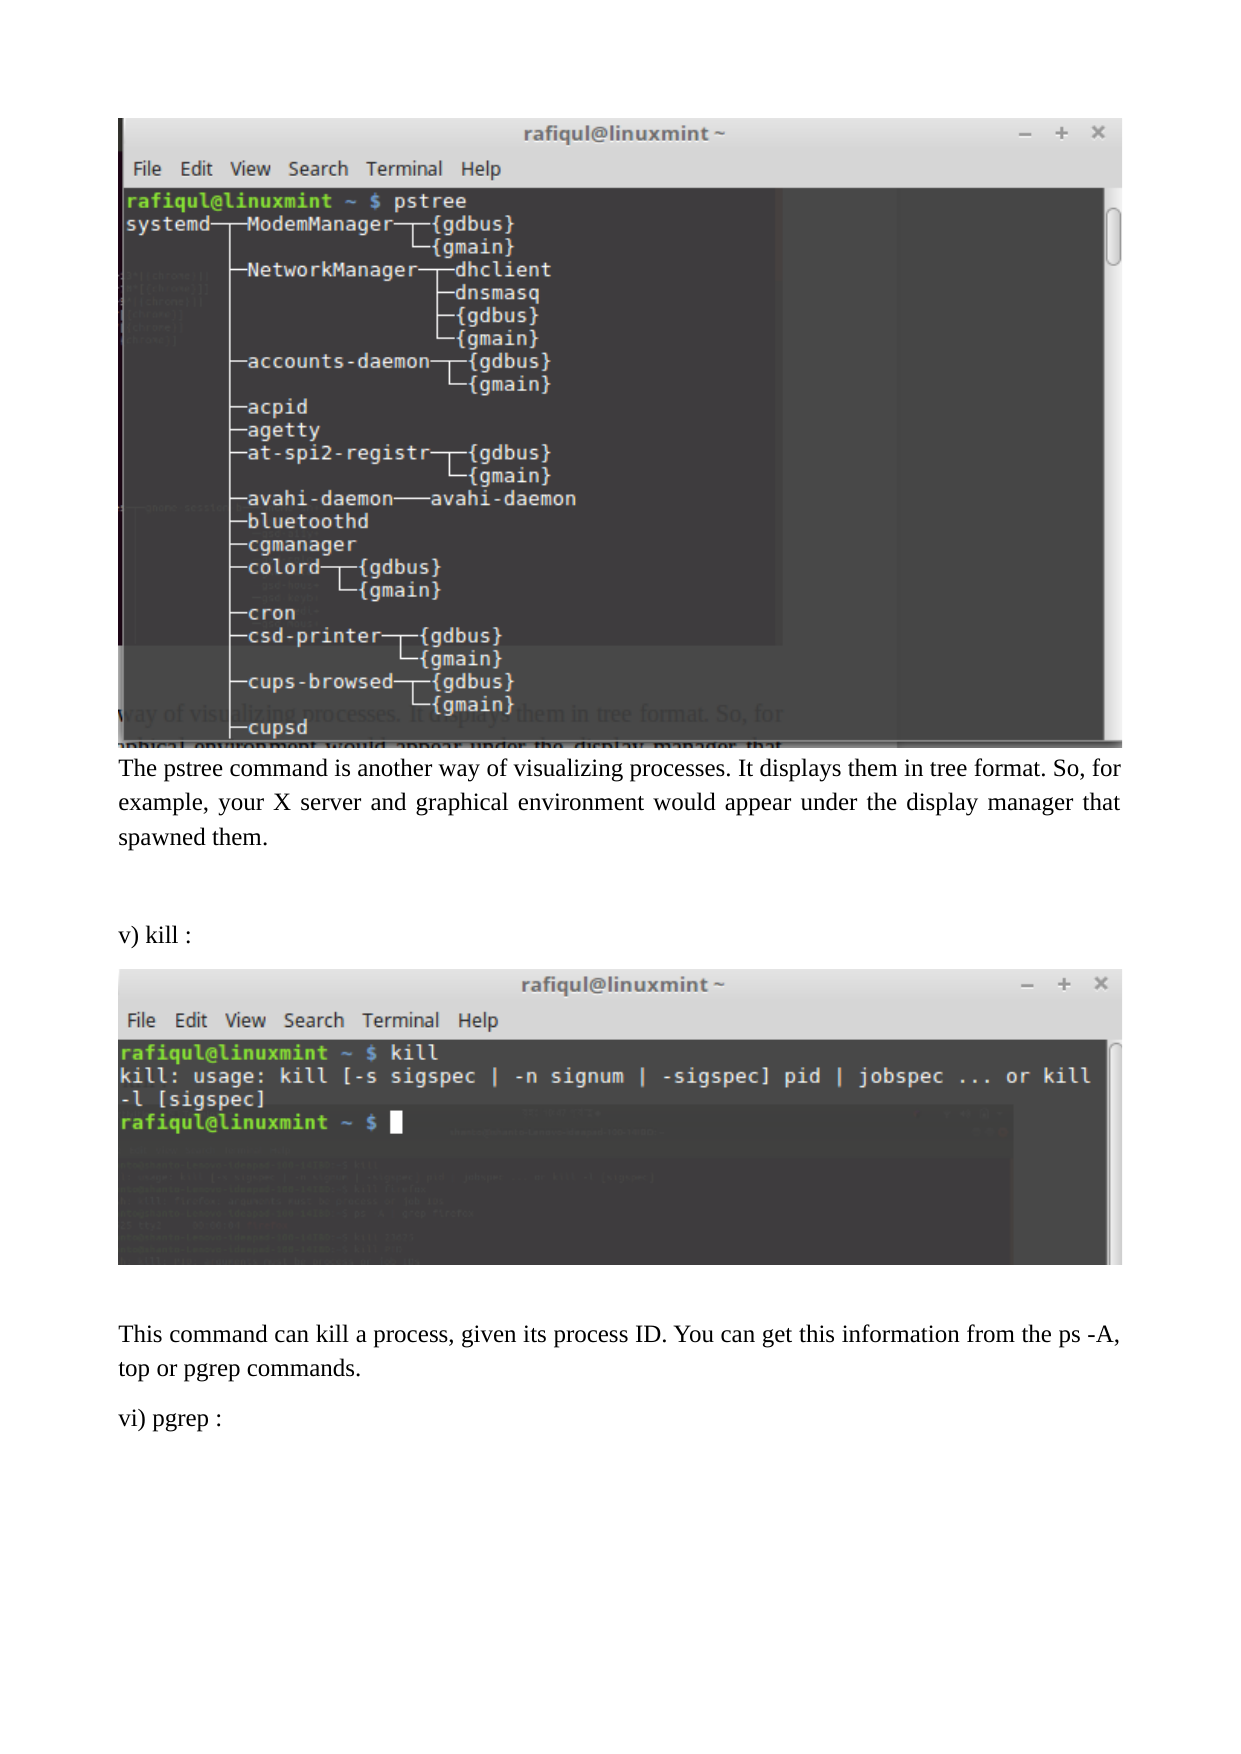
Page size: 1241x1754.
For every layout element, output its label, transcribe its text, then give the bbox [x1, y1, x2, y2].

text vi) pgrep : [118, 1403, 1122, 1431]
text The pstree command is another way of visualizing processes. It displays them in tree format. So, for example, your X server and graphical environment would appear under the display manager that spawned them. [118, 748, 1122, 851]
picture [118, 969, 1123, 1265]
text v) kill : [118, 920, 1122, 949]
picture [118, 118, 1123, 748]
text This command can kill a process, given its process ID. You can get this information from the ps -A, top or pgrep commands. [118, 1319, 1122, 1382]
